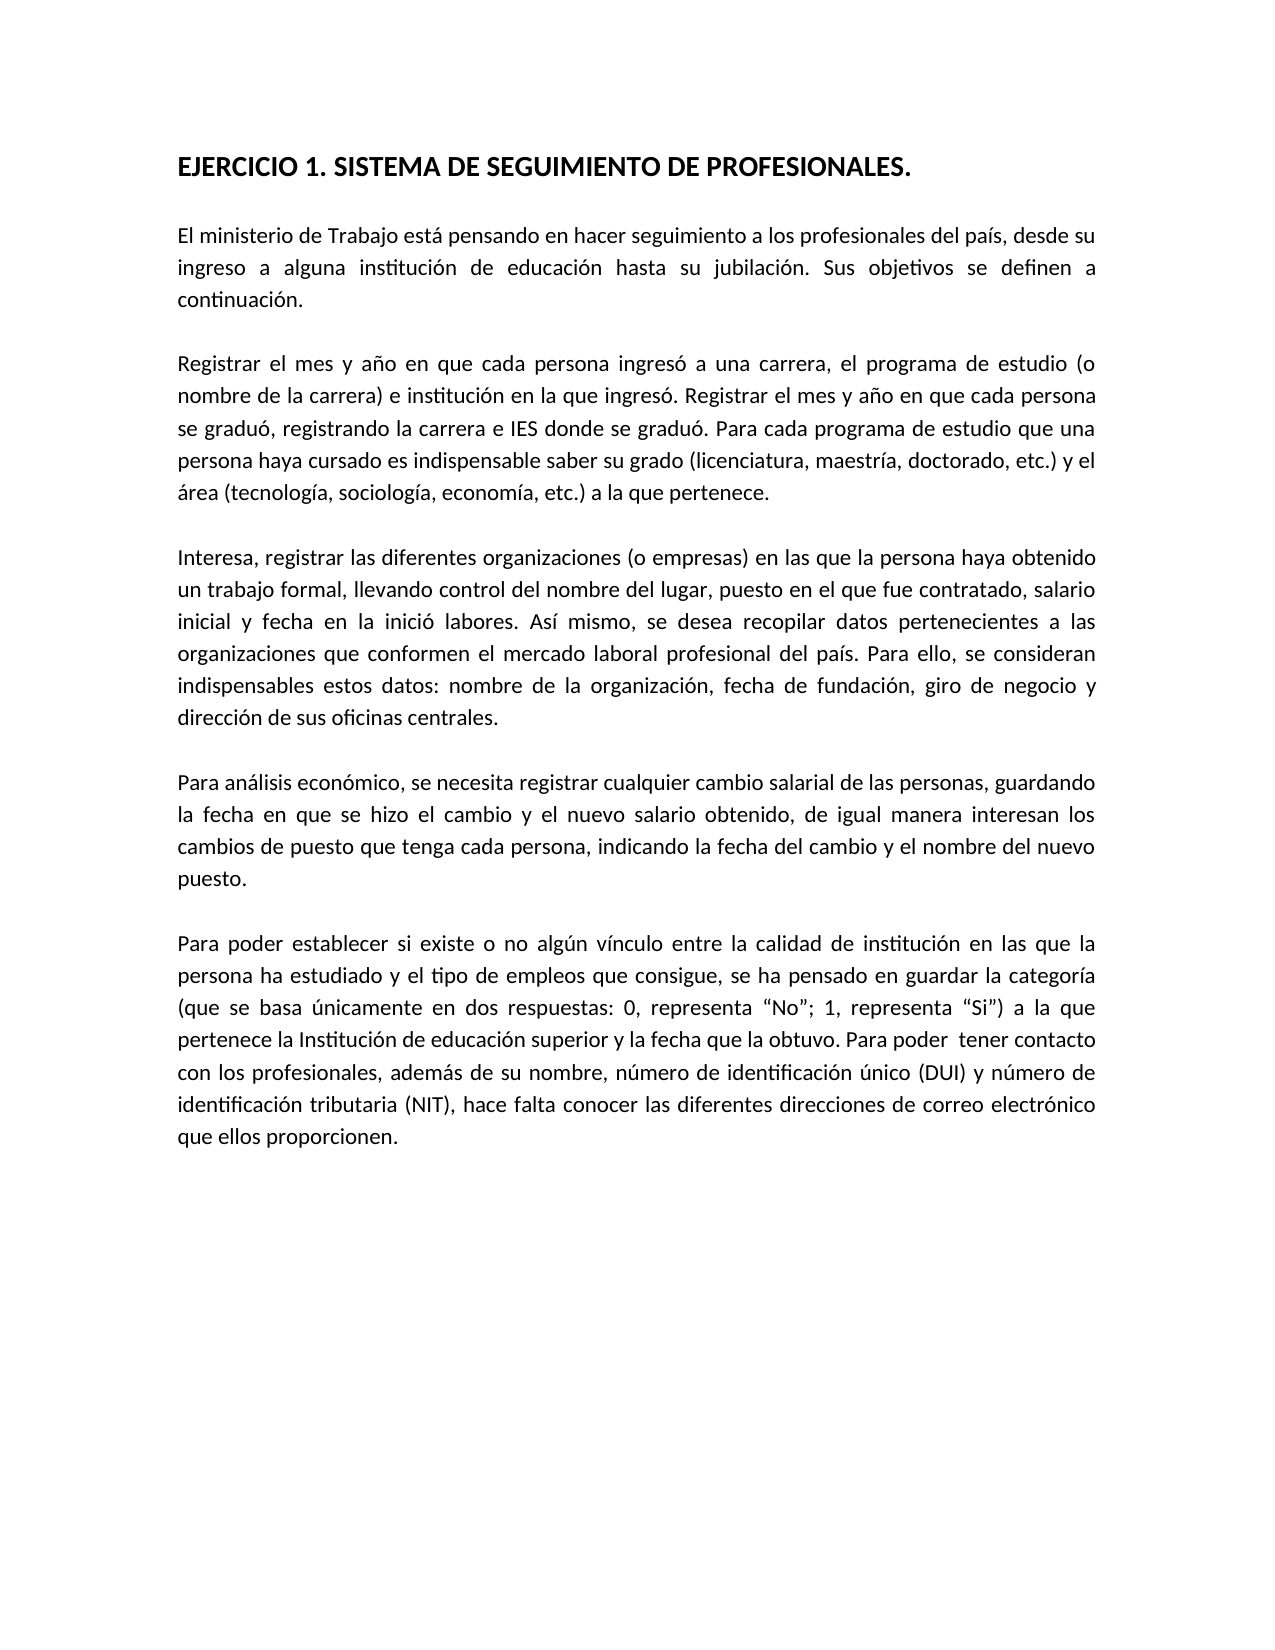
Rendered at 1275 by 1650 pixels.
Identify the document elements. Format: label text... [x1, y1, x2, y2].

text Interesa, registrar las diferentes organizaciones (o empresas) en las que la persona haya obtenido un trabajo formal, llevando control del nombre del lugar, puesto en el que fue contratado, salario inicial y fecha en la inició labores. Así mismo, se desea recopilar datos pertenecientes a las organizaciones que conformen el mercado laboral profesional del país. Para ello, se consideran indispensables estos datos: nombre de la organización, fecha de fundación, giro de negocio y dirección de sus oficinas centrales. [177, 543, 1098, 732]
text El ministerio de Trabajo está pensando en hacer seguimiento a los profesionales del país, desde su ingreso a alguna institución de educación hasta su jubilación. Sus objetivos se definen a continuación. [177, 221, 1098, 313]
text EJERCICIO 1. SISTEMA DE SEGUIMIENTO DE PROFESIONALES. [177, 148, 1098, 183]
text Para poder establecer si existe o no algún vínculo entre la calidad de institución en las que la persona ha estudiado y el tipo de empleos que consigue, se ha pensado en guardar la categoría (que se basa únicamente en dos respuestas: 0, representa “No”; 1, representa “Si”) a la que pertenece la Institución de educación superior y la fecha que la obtuvo. Para poder tener contacto con los profesionales, además de su nombre, número de identificación único (DUI) y número de identificación tributaria (NIT), hace falta conocer las diferentes direcciones de correo electrónico que ellos proporcionen. [177, 929, 1098, 1150]
text Para análisis económico, se necesita registrar cualquier cambio salarial de las personas, guardando la fecha en que se hizo el cambio y el nuevo salario obtenido, de igual manera interesan los cambios de puesto que tenga cada persona, indicando la fecha del cambio y el nombre del nuevo puesto. [177, 768, 1098, 892]
text Registrar el mes y año en que cada persona ingresó a una carrera, el programa de estudio (o nombre de la carrera) e institución en la que ingresó. Registrar el mes y año en que cada persona se graduó, registrando la carrera e IES donde se graduó. Para cada programa de estudio que una persona haya cursado es indispensable saber su grado (licenciatura, maestría, doctorado, etc.) y el área (tecnología, sociología, economía, etc.) a la que pertenece. [177, 349, 1098, 506]
